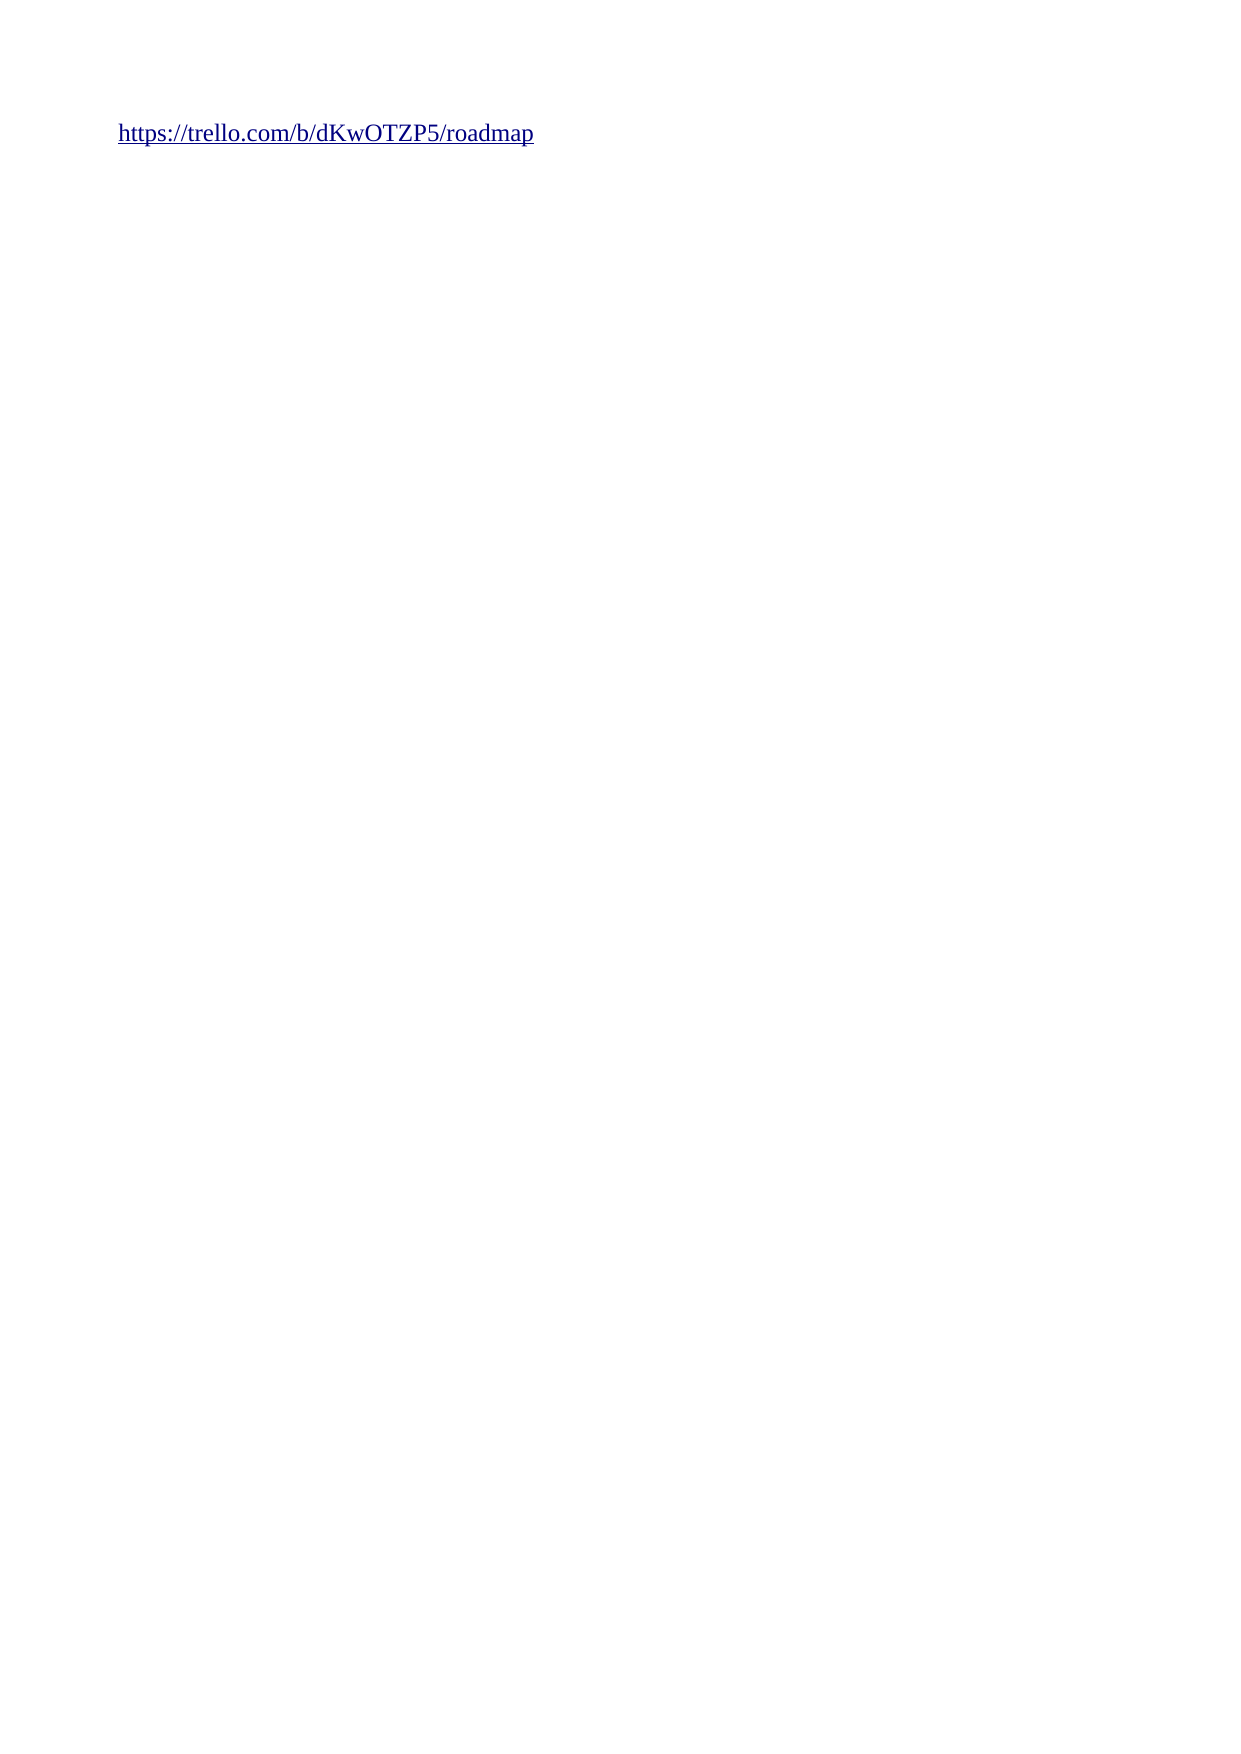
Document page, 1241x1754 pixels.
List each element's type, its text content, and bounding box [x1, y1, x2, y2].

text https://trello.com/b/dKwOTZP5/roadmap [118, 118, 1122, 147]
